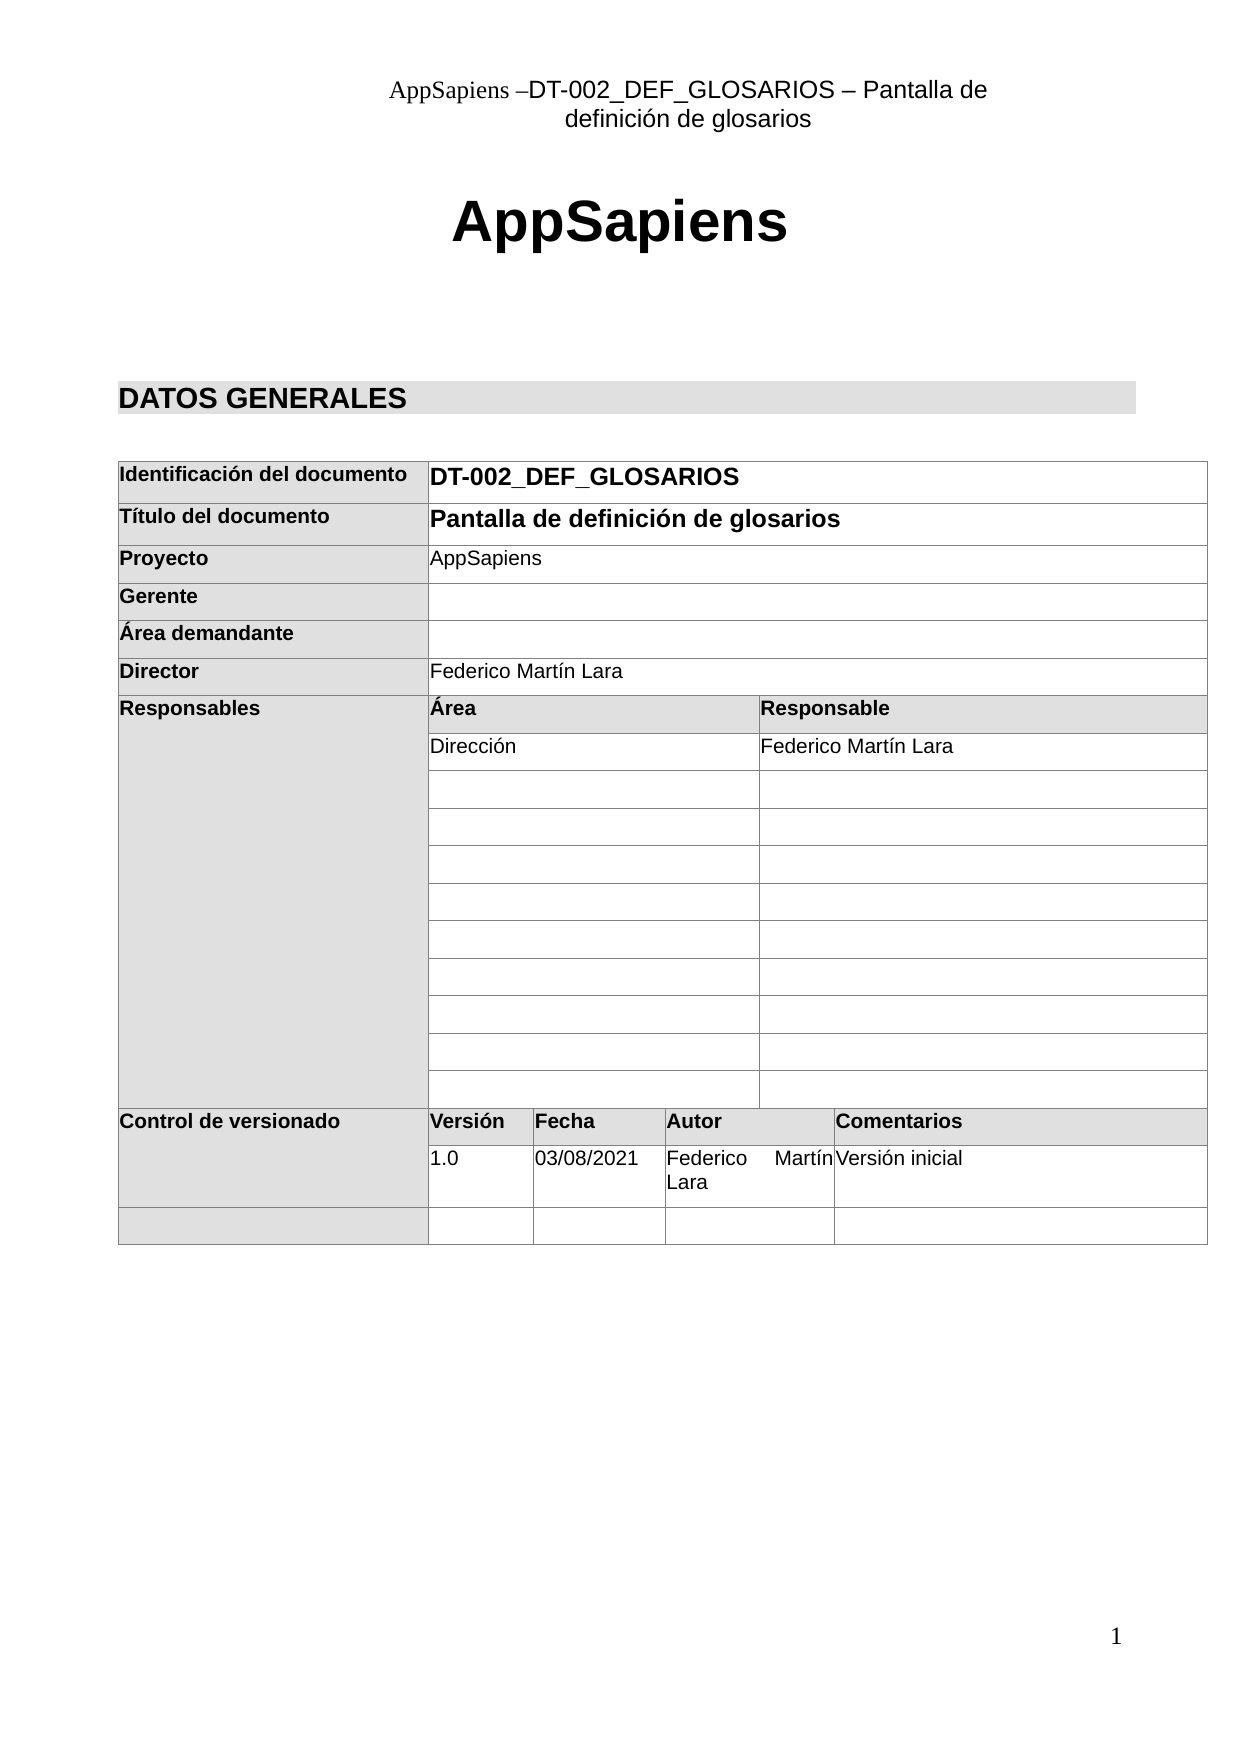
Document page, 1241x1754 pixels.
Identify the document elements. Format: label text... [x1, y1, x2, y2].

table_cell [760, 884, 1207, 920]
table_cell Pantalla de definición de glosarios [429, 504, 1207, 545]
table_cell [429, 846, 759, 883]
table_cell [429, 584, 1207, 620]
table_cell Proyecto [119, 546, 428, 583]
table_header [1173, 381, 1177, 414]
text AppSapiens [118, 186, 1122, 253]
table_cell Identificación del documento [119, 462, 428, 503]
table_cell [429, 921, 759, 958]
table_cell [119, 1208, 428, 1244]
table_cell [760, 996, 1207, 1033]
table_header [1177, 381, 1181, 414]
table_header [1198, 381, 1202, 414]
table_cell Área [429, 696, 759, 733]
table_header DATOS GENERALES [118, 381, 1136, 414]
table_cell Responsable [760, 696, 1207, 733]
table_cell [1156, 415, 1161, 461]
table_header [1161, 381, 1165, 414]
table_cell [429, 1034, 759, 1070]
table_cell [1194, 415, 1198, 461]
table_cell [1165, 415, 1169, 461]
table_cell [429, 415, 1136, 461]
table_cell Dirección [429, 734, 759, 770]
table_cell [1186, 415, 1190, 461]
table_cell [429, 771, 759, 808]
table_cell Federico Martín Lara [760, 734, 1207, 770]
table_cell [118, 415, 428, 461]
table_cell [760, 1071, 1207, 1108]
table_cell Federico Martín Lara [666, 1146, 834, 1207]
table_cell AppSapiens [429, 546, 1207, 583]
table_header [1144, 381, 1148, 414]
table_cell Versión [429, 1109, 533, 1145]
table_cell [760, 921, 1207, 958]
table_header [1186, 381, 1190, 414]
table_header [1140, 381, 1144, 414]
table_cell [1181, 415, 1186, 461]
table_cell [534, 1208, 665, 1244]
table_cell [1148, 415, 1152, 461]
table_cell Comentarios [835, 1109, 1207, 1145]
table_header [1194, 381, 1198, 414]
table_cell Autor [666, 1109, 834, 1145]
table_cell Área demandante [119, 621, 428, 658]
table_cell Fecha [534, 1109, 665, 1145]
table_cell [429, 1208, 533, 1244]
table_cell [1202, 415, 1207, 461]
table_cell [760, 809, 1207, 845]
table_cell Título del documento [119, 504, 428, 545]
table_cell [429, 959, 759, 995]
table_cell Control de versionado [119, 1109, 428, 1207]
table_cell DT-002_DEF_GLOSARIOS [429, 462, 1207, 503]
table_cell [1152, 415, 1156, 461]
table_cell [1177, 415, 1181, 461]
table_cell Versión inicial [835, 1146, 1207, 1207]
table_cell [429, 996, 759, 1033]
table_header [1181, 381, 1186, 414]
table_cell Federico Martín Lara [429, 659, 1207, 695]
table_cell [1198, 415, 1202, 461]
table_header [1202, 381, 1207, 414]
table_cell [1173, 415, 1177, 461]
table_header [1136, 381, 1140, 414]
table_cell [1140, 415, 1144, 461]
table_cell Director [119, 659, 428, 695]
table_header [1148, 381, 1152, 414]
table_header [1169, 381, 1173, 414]
table_cell Gerente [119, 584, 428, 620]
table_cell [429, 884, 759, 920]
table_cell [760, 959, 1207, 995]
table_cell [1190, 415, 1194, 461]
table_header [1156, 381, 1161, 414]
table_cell [1161, 415, 1165, 461]
table_cell [429, 809, 759, 845]
table_cell [1144, 415, 1148, 461]
table_header [1190, 381, 1194, 414]
table_cell [760, 846, 1207, 883]
table_cell [429, 1071, 759, 1108]
table_cell [1169, 415, 1173, 461]
table_cell 1.0 [429, 1146, 533, 1207]
table_cell [760, 771, 1207, 808]
table_header [1165, 381, 1169, 414]
table_cell [1136, 415, 1140, 461]
table_cell [835, 1208, 1207, 1244]
table_cell [666, 1208, 834, 1244]
table_cell 03/08/2021 [534, 1146, 665, 1207]
table_cell [429, 621, 1207, 658]
table_cell Responsables [119, 696, 428, 1108]
table_header [1152, 381, 1156, 414]
table_cell [760, 1034, 1207, 1070]
